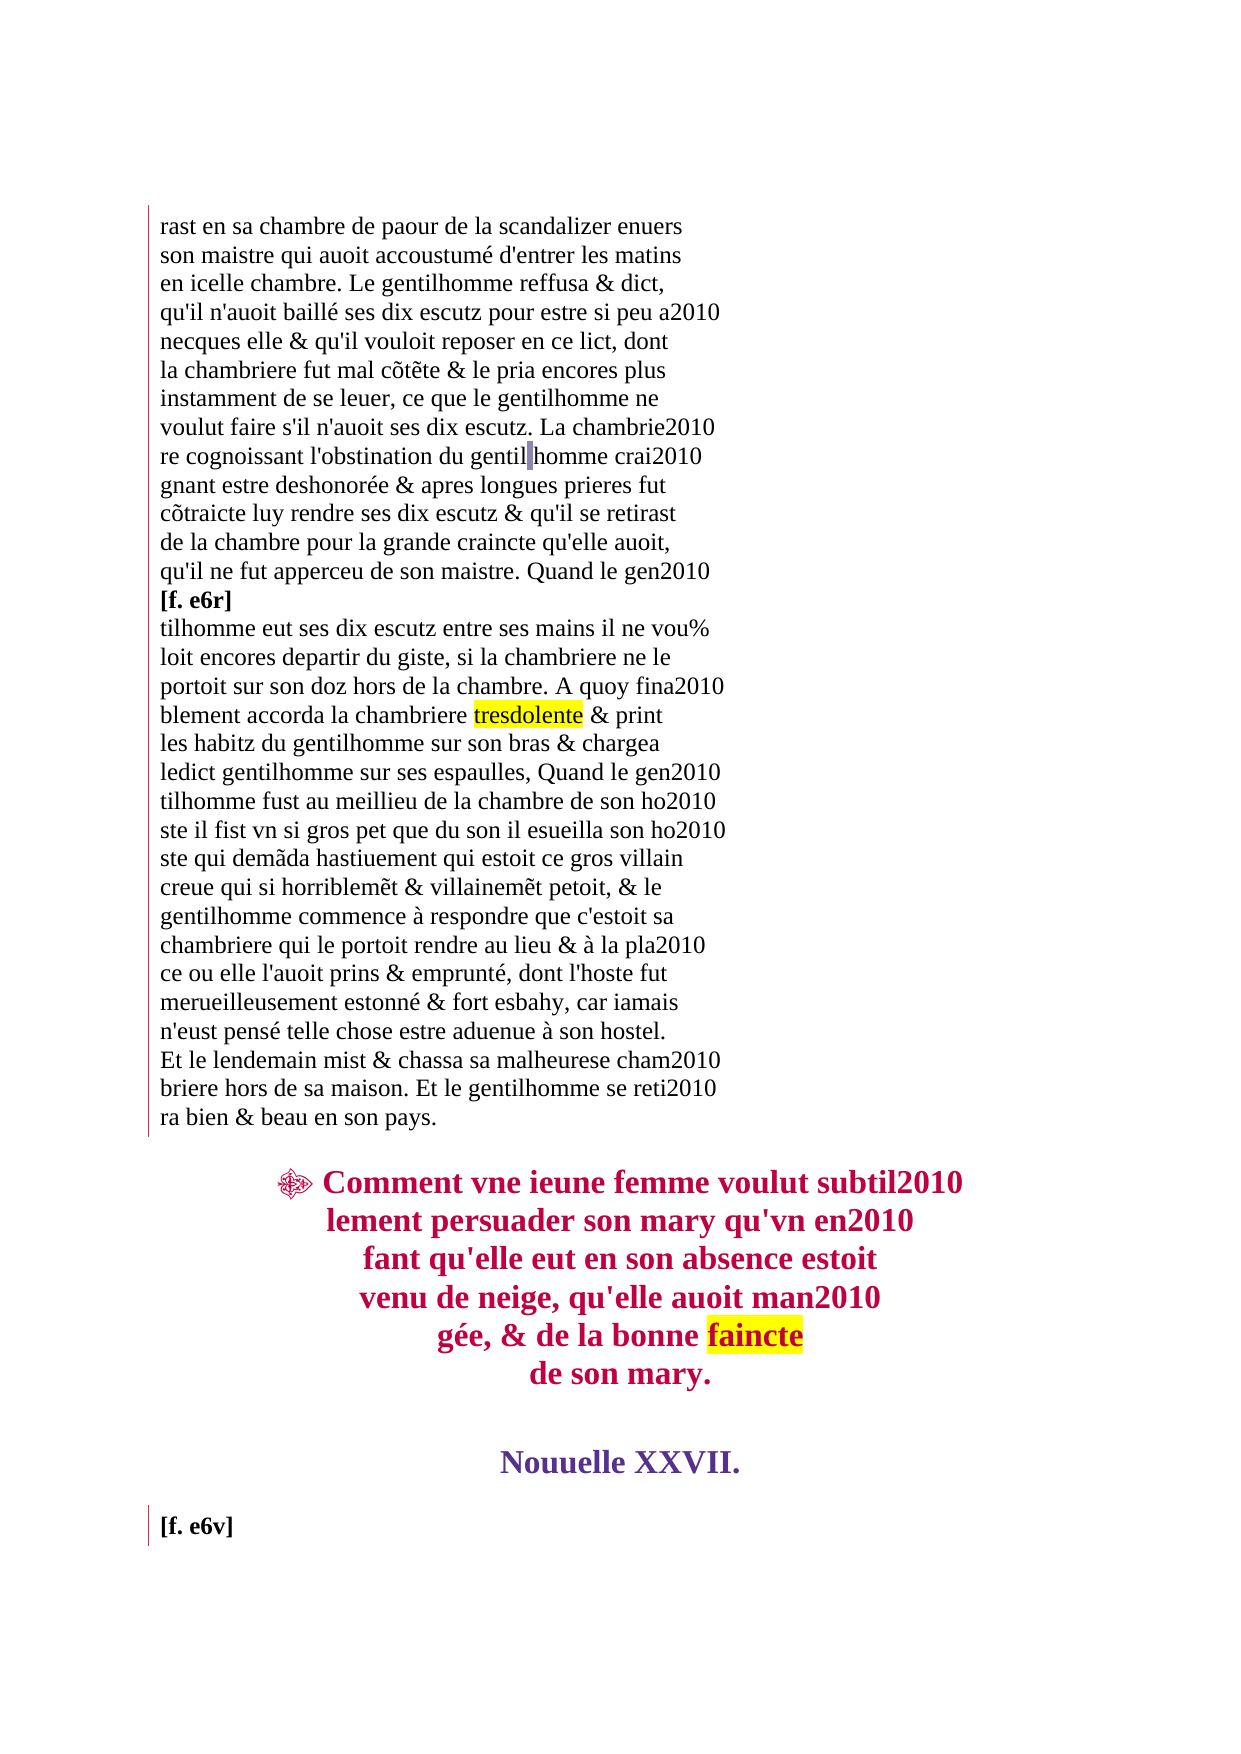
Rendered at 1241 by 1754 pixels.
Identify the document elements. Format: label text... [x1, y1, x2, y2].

text rast en sa chambre de paour de la scandalizer enuers son maistre qui auoit accoustumé d'entrer les matins en icelle chambre. Le gentilhomme reffusa & dict, qu'il n'auoit baillé ses dix escutz pour estre si peu a2010 necques elle & qu'il vouloit reposer en ce lict, dont la chambriere fut mal cõtẽte & le pria encores plus instamment de se leuer, ce que le gentilhomme ne voulut faire s'il n'auoit ses dix escutz. La chambrie2010 re cognoissant l'obstination du gentil homme crai2010 gnant estre deshonorée & apres longues prieres fut cõtraicte luy rendre ses dix escutz & qu'il se retirast de la chambre pour la grande craincte qu'elle auoit, qu'il ne fut apperceu de son maistre. Quand le gen2010 [f. e6r] tilhomme eut ses dix escutz entre ses mains il ne vou% loit encores departir du giste, si la chambriere ne le portoit sur son doz hors de la chambre. A quoy fina2010 blement accorda la chambriere tresdolente & print les habitz du gentilhomme sur son bras & chargea ledict gentilhomme sur ses espaulles, Quand le gen2010 tilhomme fust au meillieu de la chambre de son ho2010 ste il fist vn si gros pet que du son il esueilla son ho2010 ste qui demãda hastiuement qui estoit ce gros villain creue qui si horriblemẽt & villainemẽt petoit, & le gentilhomme commence à respondre que c'estoit sa chambriere qui le portoit rendre au lieu & à la pla2010 ce ou elle l'auoit prins & emprunté, dont l'hoste fut merueilleusement estonné & fort esbahy, car iamais n'eust pensé telle chose estre aduenue à son hostel. Et le lendemain mist & chassa sa malheurese cham2010 briere hors de sa maison. Et le gentilhomme se reti2010 ra bien & beau en son pays. [149, 205, 1093, 1137]
text [f. e6v] [149, 1505, 1093, 1546]
text ❧ Comment vne ieune femme voulut subtil2010 lement persuader son mary qu'vn en2010 fant qu'elle eut en son absence estoit venu de neige, qu'elle auoit man2010 gée, & de la bonne faincte de son mary. [148, 1162, 1093, 1392]
text Nouuelle XXVII. [148, 1442, 1093, 1480]
